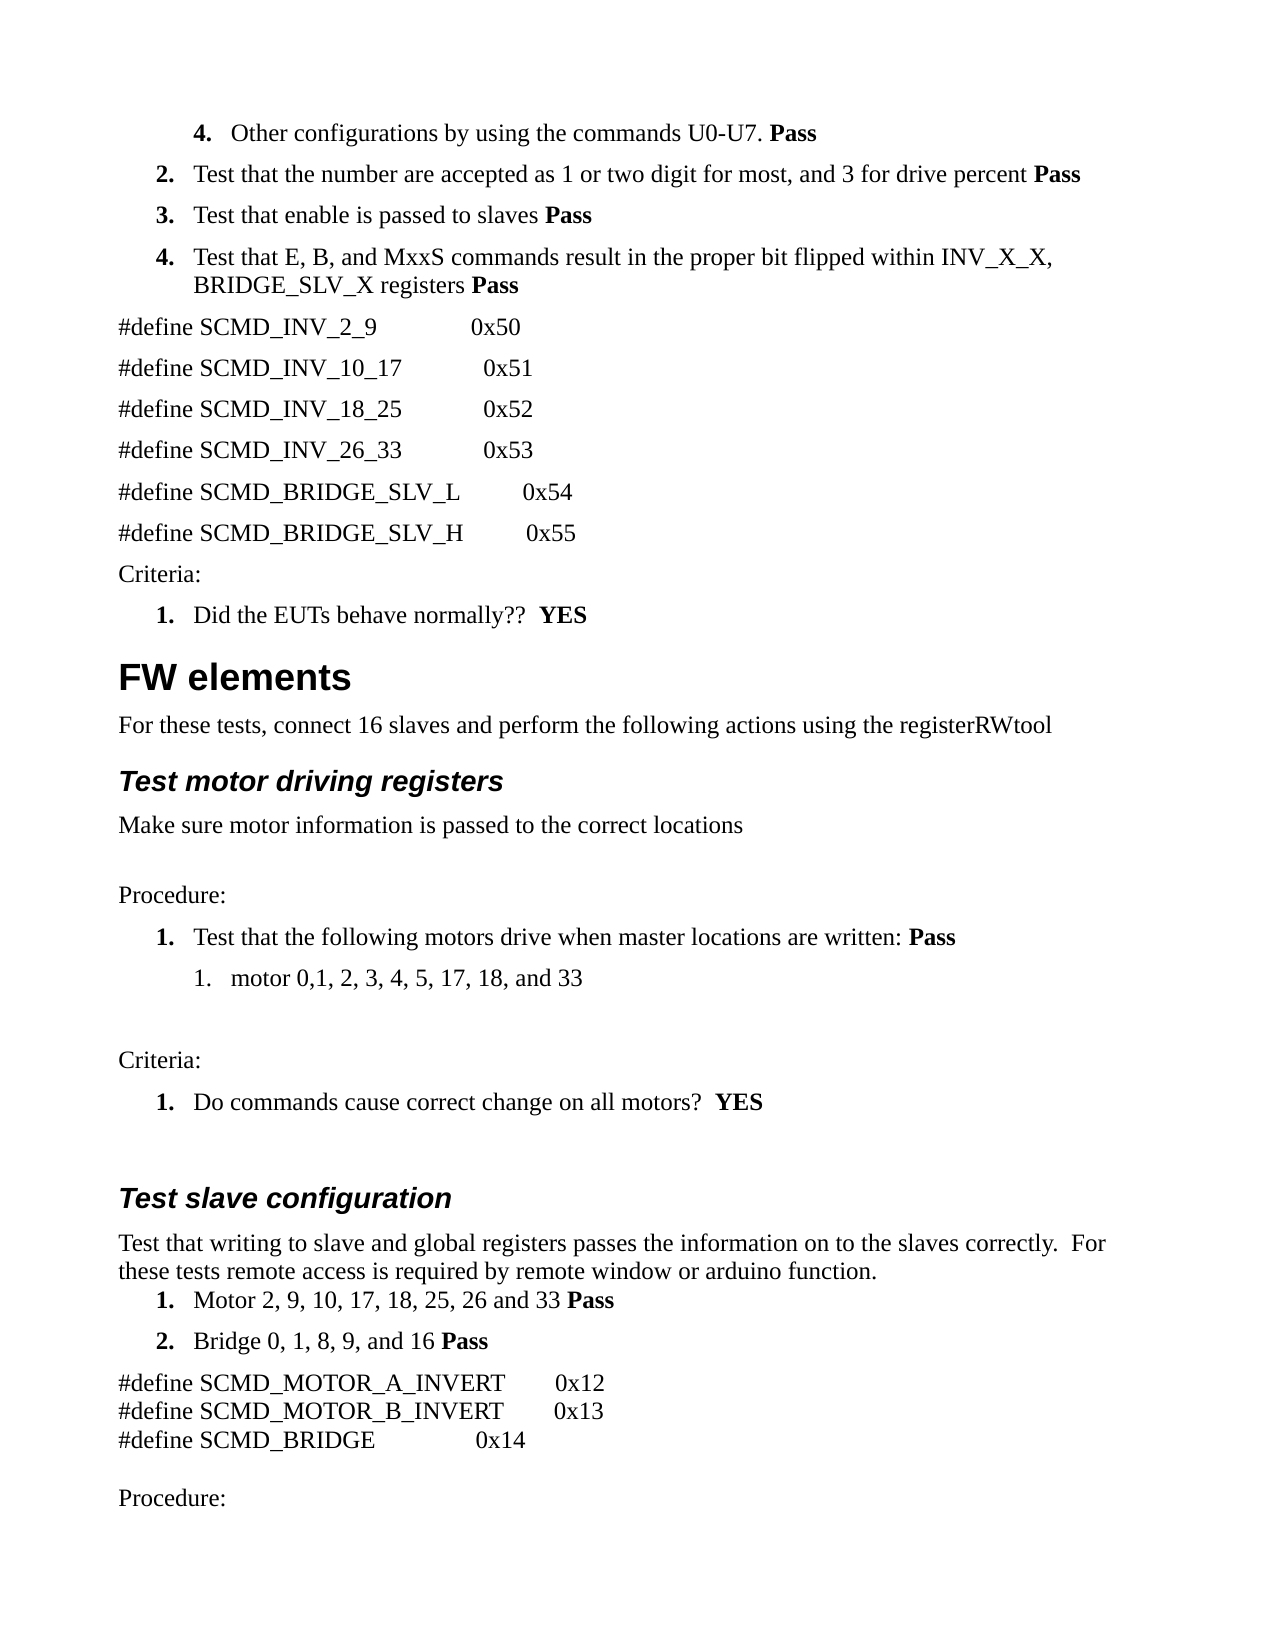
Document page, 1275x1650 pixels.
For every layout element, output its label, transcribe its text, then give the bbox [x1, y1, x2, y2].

list motor 0,1, 2, 3, 4, 5, 17, 18, and 33 [193, 963, 1157, 992]
text #define SCMD_MOTOR_B_INVERT 0x13 [118, 1396, 1157, 1425]
text Criteria: [118, 1045, 1157, 1074]
list Test that enable is passed to slaves Pass [156, 201, 1157, 229]
text #define SCMD_BRIDGE 0x14 [118, 1425, 1157, 1454]
text For these tests, connect 16 slaves and perform the following actions using the registerRWtool [118, 711, 1157, 739]
text Procedure: [118, 880, 1157, 909]
list Test that the number are accepted as 1 or two digit for most, and 3 for drive percent Pass [156, 159, 1157, 188]
text #define SCMD_INV_10_17 0x51 [118, 353, 1157, 382]
text #define SCMD_INV_2_9 0x50 [118, 312, 1157, 341]
list Bridge 0, 1, 8, 9, and 16 Pass [156, 1326, 1157, 1355]
subtitle Test slave configuration [118, 1182, 1157, 1215]
list Other configurations by using the commands U0-U7. Pass [193, 118, 1157, 147]
text Make sure motor information is passed to the correct locations [118, 810, 1157, 839]
text #define SCMD_MOTOR_A_INVERT 0x12 [118, 1368, 1157, 1396]
list Motor 2, 9, 10, 17, 18, 25, 26 and 33 Pass [156, 1285, 1157, 1314]
list Do commands cause correct change on all motors? YES [156, 1087, 1157, 1115]
list Did the EUTs behave normally?? YES [156, 601, 1157, 629]
list Test that E, B, and MxxS commands result in the proper bit flipped within INV_X_X, BRIDGE_SLV_X registers Pass [156, 242, 1157, 299]
text #define SCMD_INV_26_33 0x53 [118, 436, 1157, 464]
text #define SCMD_BRIDGE_SLV_H 0x55 [118, 518, 1157, 547]
subtitle Test motor driving registers [118, 764, 1157, 798]
text Test that writing to slave and global registers passes the information on to the slaves correctly. For these tests remote access is required by remote window or arduino function. [118, 1228, 1157, 1285]
text Procedure: [118, 1483, 1157, 1511]
text #define SCMD_INV_18_25 0x52 [118, 394, 1157, 423]
list Test that the following motors drive when master locations are written: Pass [156, 922, 1157, 950]
text #define SCMD_BRIDGE_SLV_L 0x54 [118, 477, 1157, 506]
subtitle FW elements [118, 654, 1157, 698]
text Criteria: [118, 559, 1157, 588]
